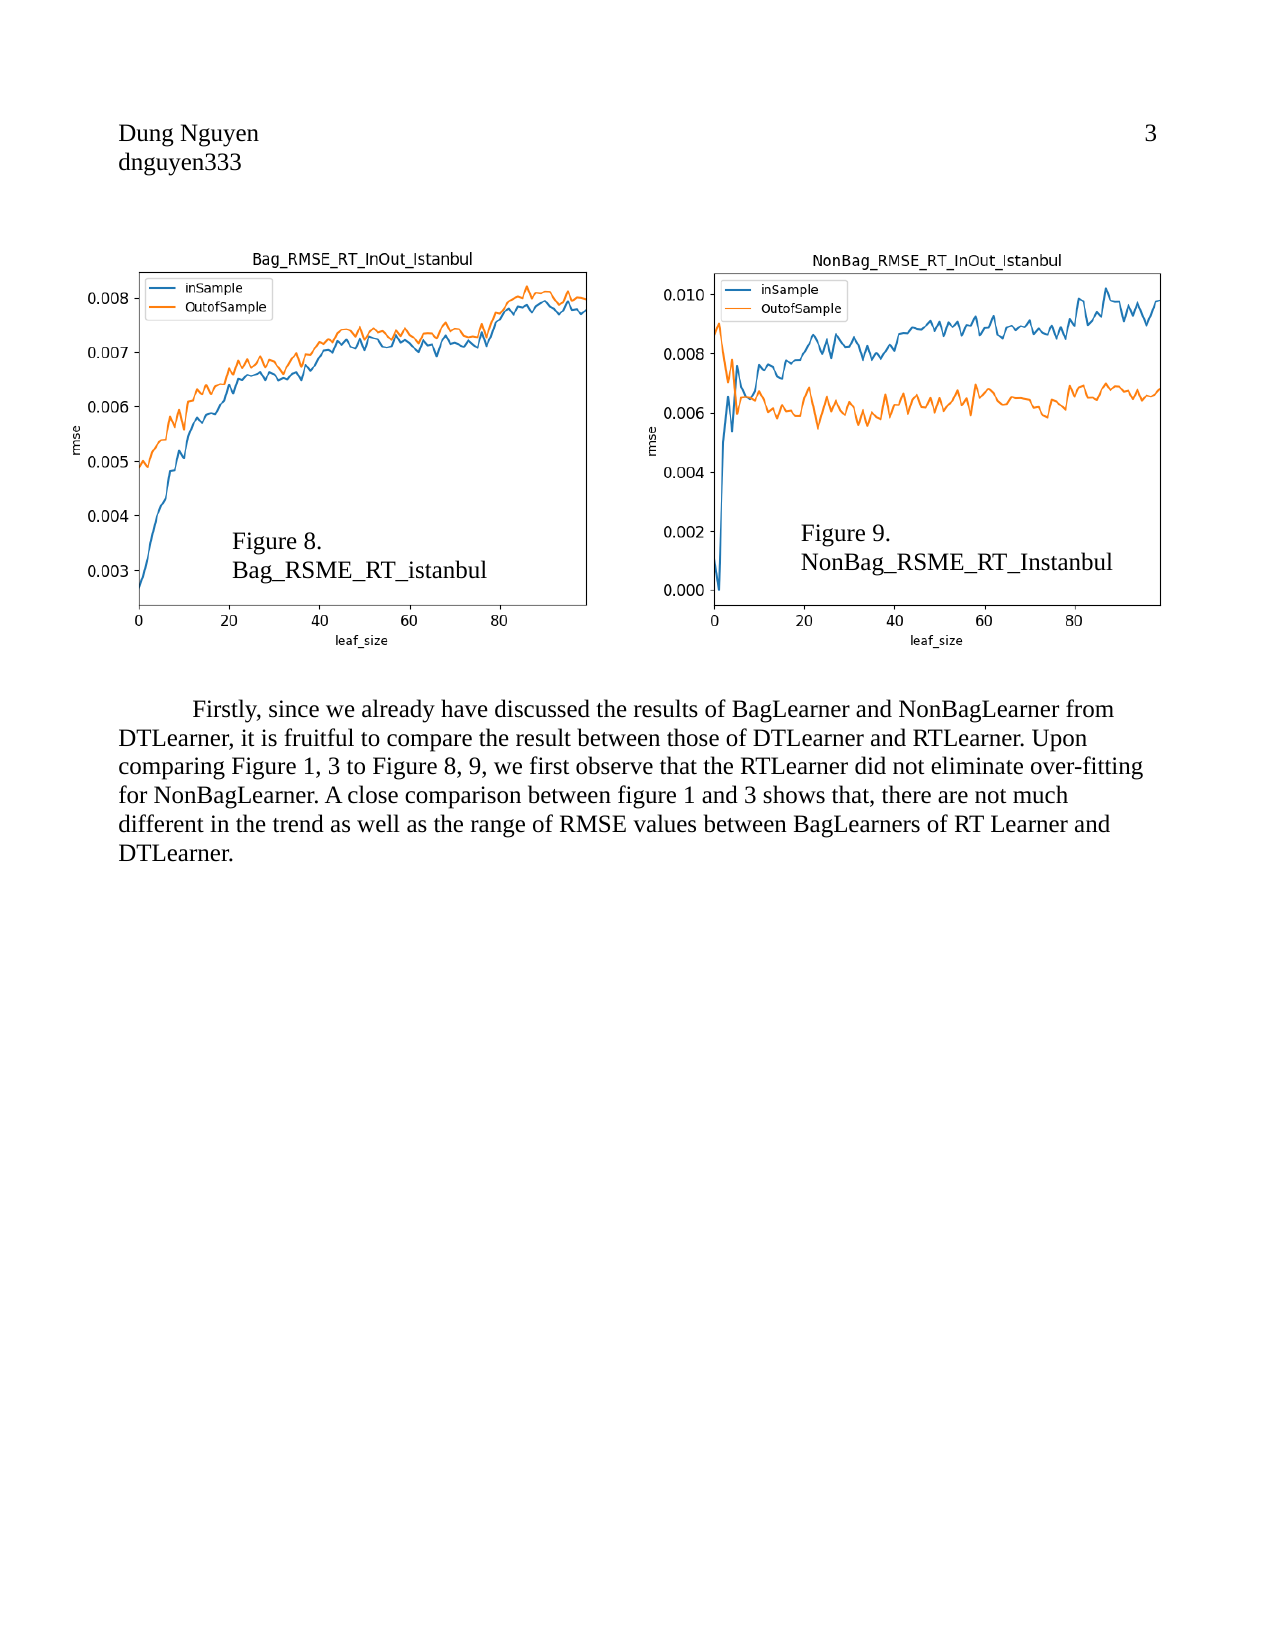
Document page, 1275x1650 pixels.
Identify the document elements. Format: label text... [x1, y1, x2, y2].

text Firstly, since we already have discussed the results of BagLearner and NonBagLearner from DTLearner, it is fruitful to compare the result between those of DTLearner and RTLearner. Upon comparing Figure 1, 3 to Figure 8, 9, we first observe that the RTLearner did not eliminate over-fitting for NonBagLearner. A close comparison between figure 1 and 3 shows that, there are not much different in the trend as well as the range of RMSE values between BagLearners of RT Learner and DTLearner. [118, 694, 1157, 866]
picture [66, 219, 1217, 652]
